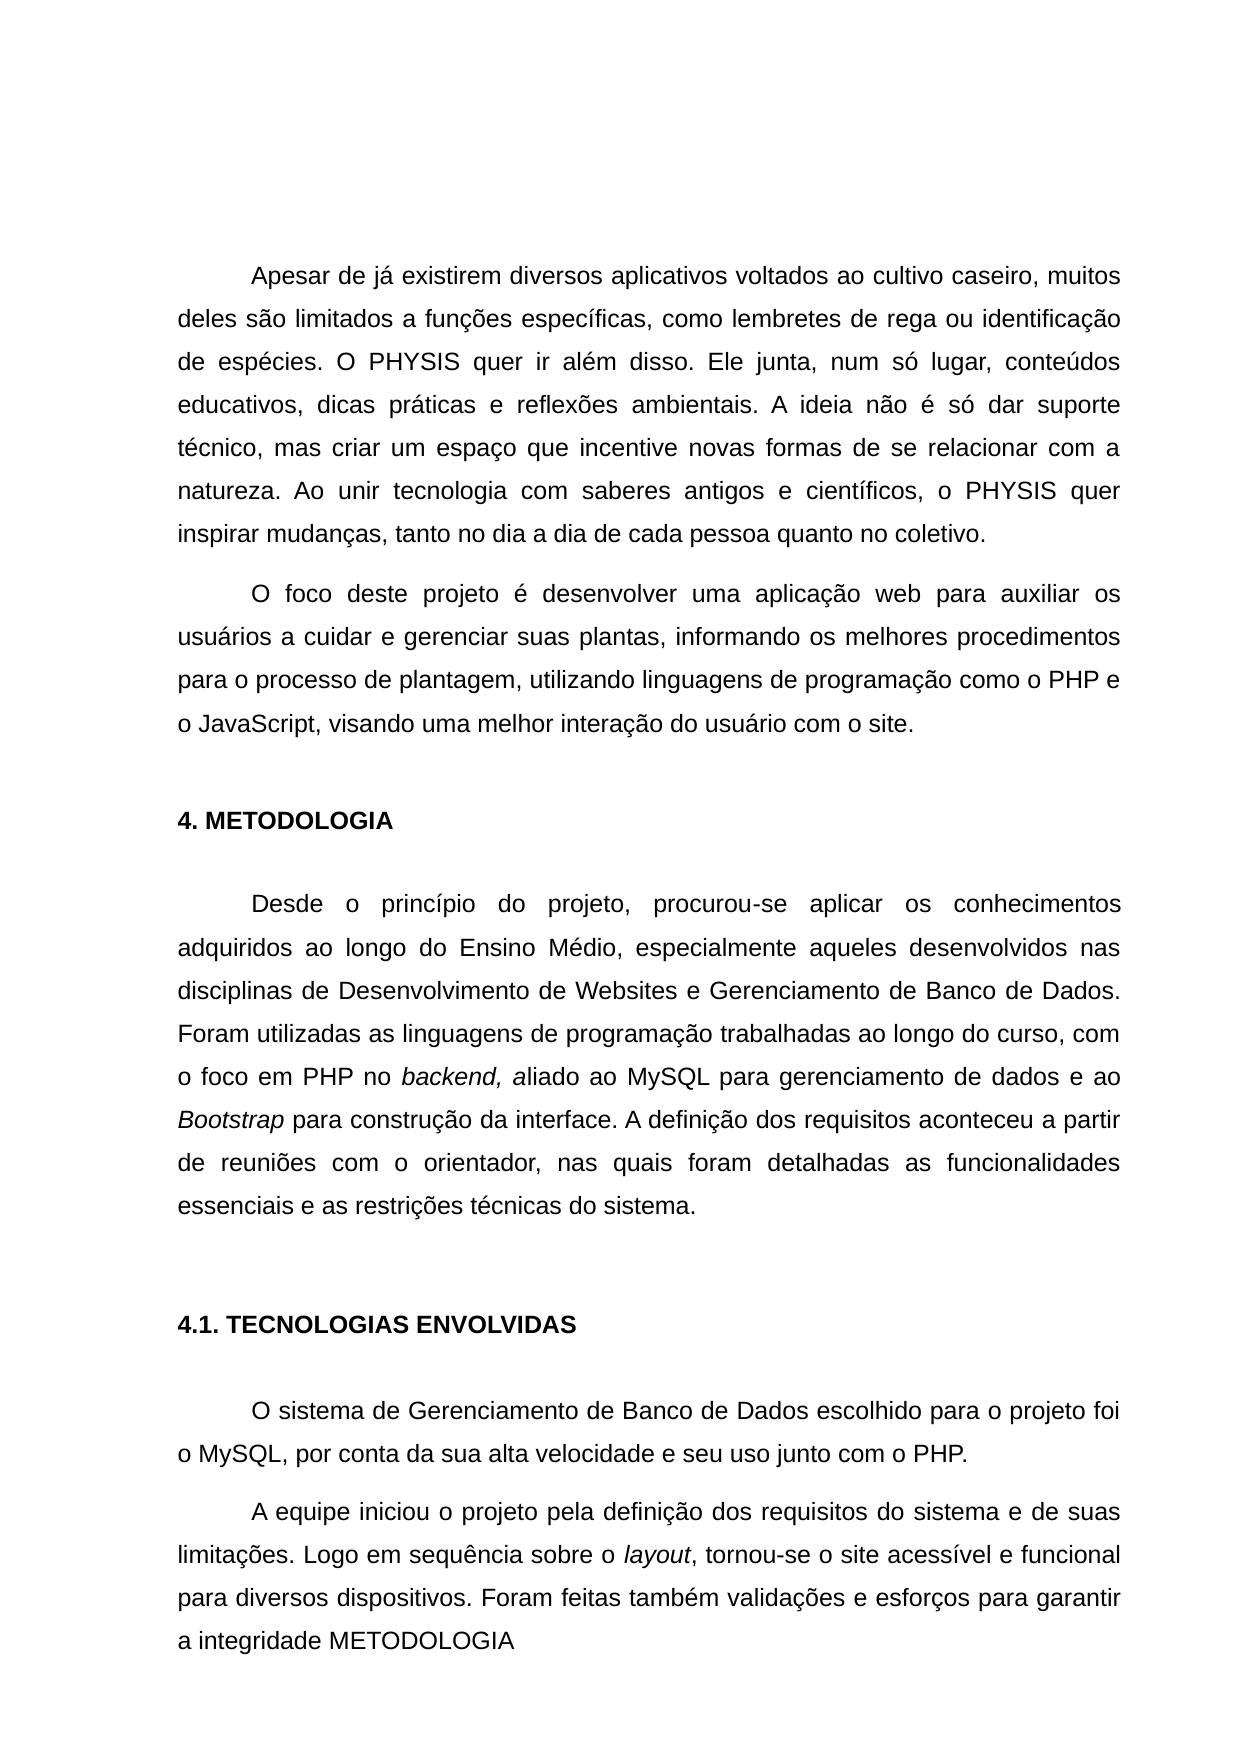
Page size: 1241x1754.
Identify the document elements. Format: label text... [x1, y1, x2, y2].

subtitle 4. METODOLOGIA [142, 806, 1122, 834]
text Desde o princípio do projeto, procurou-se aplicar os conhecimentos adquiridos ao longo do Ensino Médio, especialmente aqueles desenvolvidos nas disciplinas de Desenvolvimento de Websites e Gerenciamento de Banco de Dados. Foram utilizadas as linguagens de programação trabalhadas ao longo do curso, com o foco em PHP no backend, aliado ao MySQL para gerenciamento de dados e ao Bootstrap para construção da interface. A definição dos requisitos aconteceu a partir de reuniões com o orientador, nas quais foram detalhadas as funcionalidades essenciais e as restrições técnicas do sistema. [177, 889, 1122, 1220]
text A equipe iniciou o projeto pela definição dos requisitos do sistema e de suas limitações. Logo em sequência sobre o layout, tornou-se o site acessível e funcional para diversos dispositivos. Foram feitas também validações e esforços para garantir a integridade METODOLOGIA [177, 1497, 1122, 1655]
text Apesar de já existirem diversos aplicativos voltados ao cultivo caseiro, muitos deles são limitados a funções específicas, como lembretes de rega ou identificação de espécies. O PHYSIS quer ir além disso. Ele junta, num só lugar, conteúdos educativos, dicas práticas e reflexões ambientais. A ideia não é só dar suporte técnico, mas criar um espaço que incentive novas formas de se relacionar com a natureza. Ao unir tecnologia com saberes antigos e científicos, o PHYSIS quer inspirar mudanças, tanto no dia a dia de cada pessoa quanto no coletivo. [177, 261, 1122, 548]
text O sistema de Gerenciamento de Banco de Dados escolhido para o projeto foi o MySQL, por conta da sua alta velocidade e seu uso junto com o PHP. [177, 1396, 1122, 1468]
text O foco deste projeto é desenvolver uma aplicação web para auxiliar os usuários a cuidar e gerenciar suas plantas, informando os melhores procedimentos para o processo de plantagem, utilizando linguagens de programação como o PHP e o JavaScript, visando uma melhor interação do usuário com o site. [177, 579, 1122, 737]
subtitle 4.1. TECNOLOGIAS ENVOLVIDAS [177, 1310, 1122, 1338]
